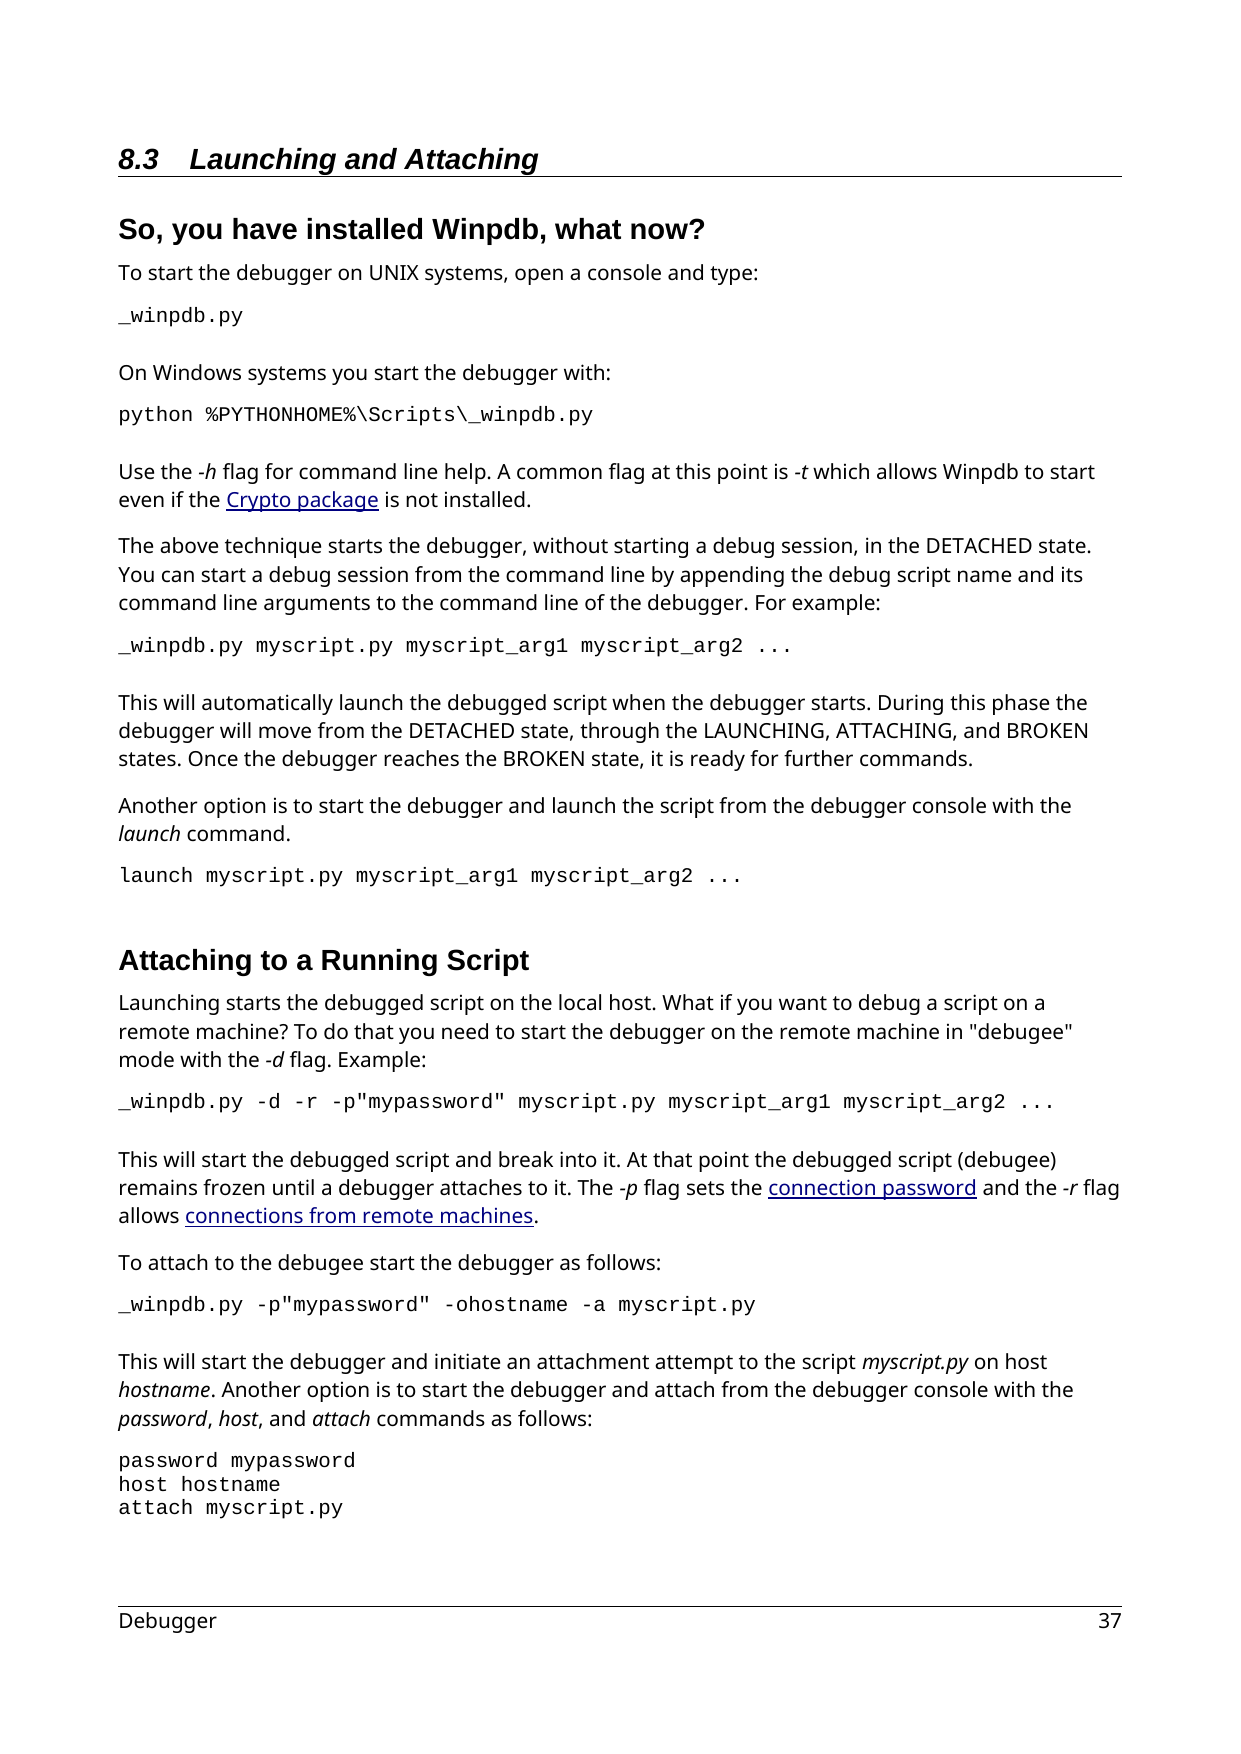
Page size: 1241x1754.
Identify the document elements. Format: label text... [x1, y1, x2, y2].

subtitle Attaching to a Running Script [118, 943, 1122, 976]
text Use the -h flag for command line help. A common flag at this point is -t which allows Winpdb to start even if the Crypto package is not installed. [118, 457, 1122, 514]
text _winpdb.py -d -r -p"mypassword" myscript.py myscript_arg1 myscript_arg2 ... [118, 1092, 1122, 1115]
text This will start the debugger and initiate an attachment attempt to the script myscript.py on host hostname. Another option is to start the debugger and attach from the debugger console with the password, host, and attach commands as follows: [118, 1347, 1122, 1432]
text _winpdb.py -p"mypassword" -ohostname -a myscript.py [118, 1294, 1122, 1317]
text Launching starts the debugged script on the local host. What if you want to debug a script on a remote machine? To do that you need to start the debugger on the remote machine in "debugee" mode with the -d flag. Example: [118, 988, 1122, 1074]
text This will automatically launch the debugged script when the debugger starts. During this phase the debugger will move from the DETACHED state, through the LAUNCHING, ATTACHING, and BROKEN states. Once the debugger reaches the BROKEN state, it is ready for further commands. [118, 688, 1122, 773]
text The above technique starts the debugger, without starting a debug session, in the DETACHED state. You can start a debug session from the command line by appending the debug script name and its command line arguments to the command line of the debugger. For example: [118, 532, 1122, 617]
subtitle So, you have installed Winpdb, what now? [118, 213, 1122, 246]
text launch myscript.py myscript_arg1 myscript_arg2 ... [118, 865, 1122, 889]
text This will start the debugged script and break into it. At that point the debugged script (debugee) remains frozen until a debugger attaches to it. The -p flag sets the connection password and the -r flag allows connections from remote machines. [118, 1145, 1122, 1230]
text host hostname [118, 1474, 1122, 1497]
text On Windows systems you start the debugger with: [118, 358, 1122, 386]
text To attach to the debugee start the debugger as follows: [118, 1248, 1122, 1276]
text Another option is to start the debugger and launch the script from the debugger console with the launch command. [118, 791, 1122, 848]
text _winpdb.py myscript.py myscript_arg1 myscript_arg2 ... [118, 634, 1122, 658]
text password mypassword [118, 1450, 1122, 1474]
text To start the debugger on UNIX systems, open a console and type: [118, 258, 1122, 287]
text python %PYTHONHOME%\Scripts\_winpdb.py [118, 404, 1122, 427]
text attach myscript.py [118, 1497, 1122, 1521]
subtitle Launching and Attaching [118, 143, 1122, 176]
text _winpdb.py [118, 304, 1122, 328]
